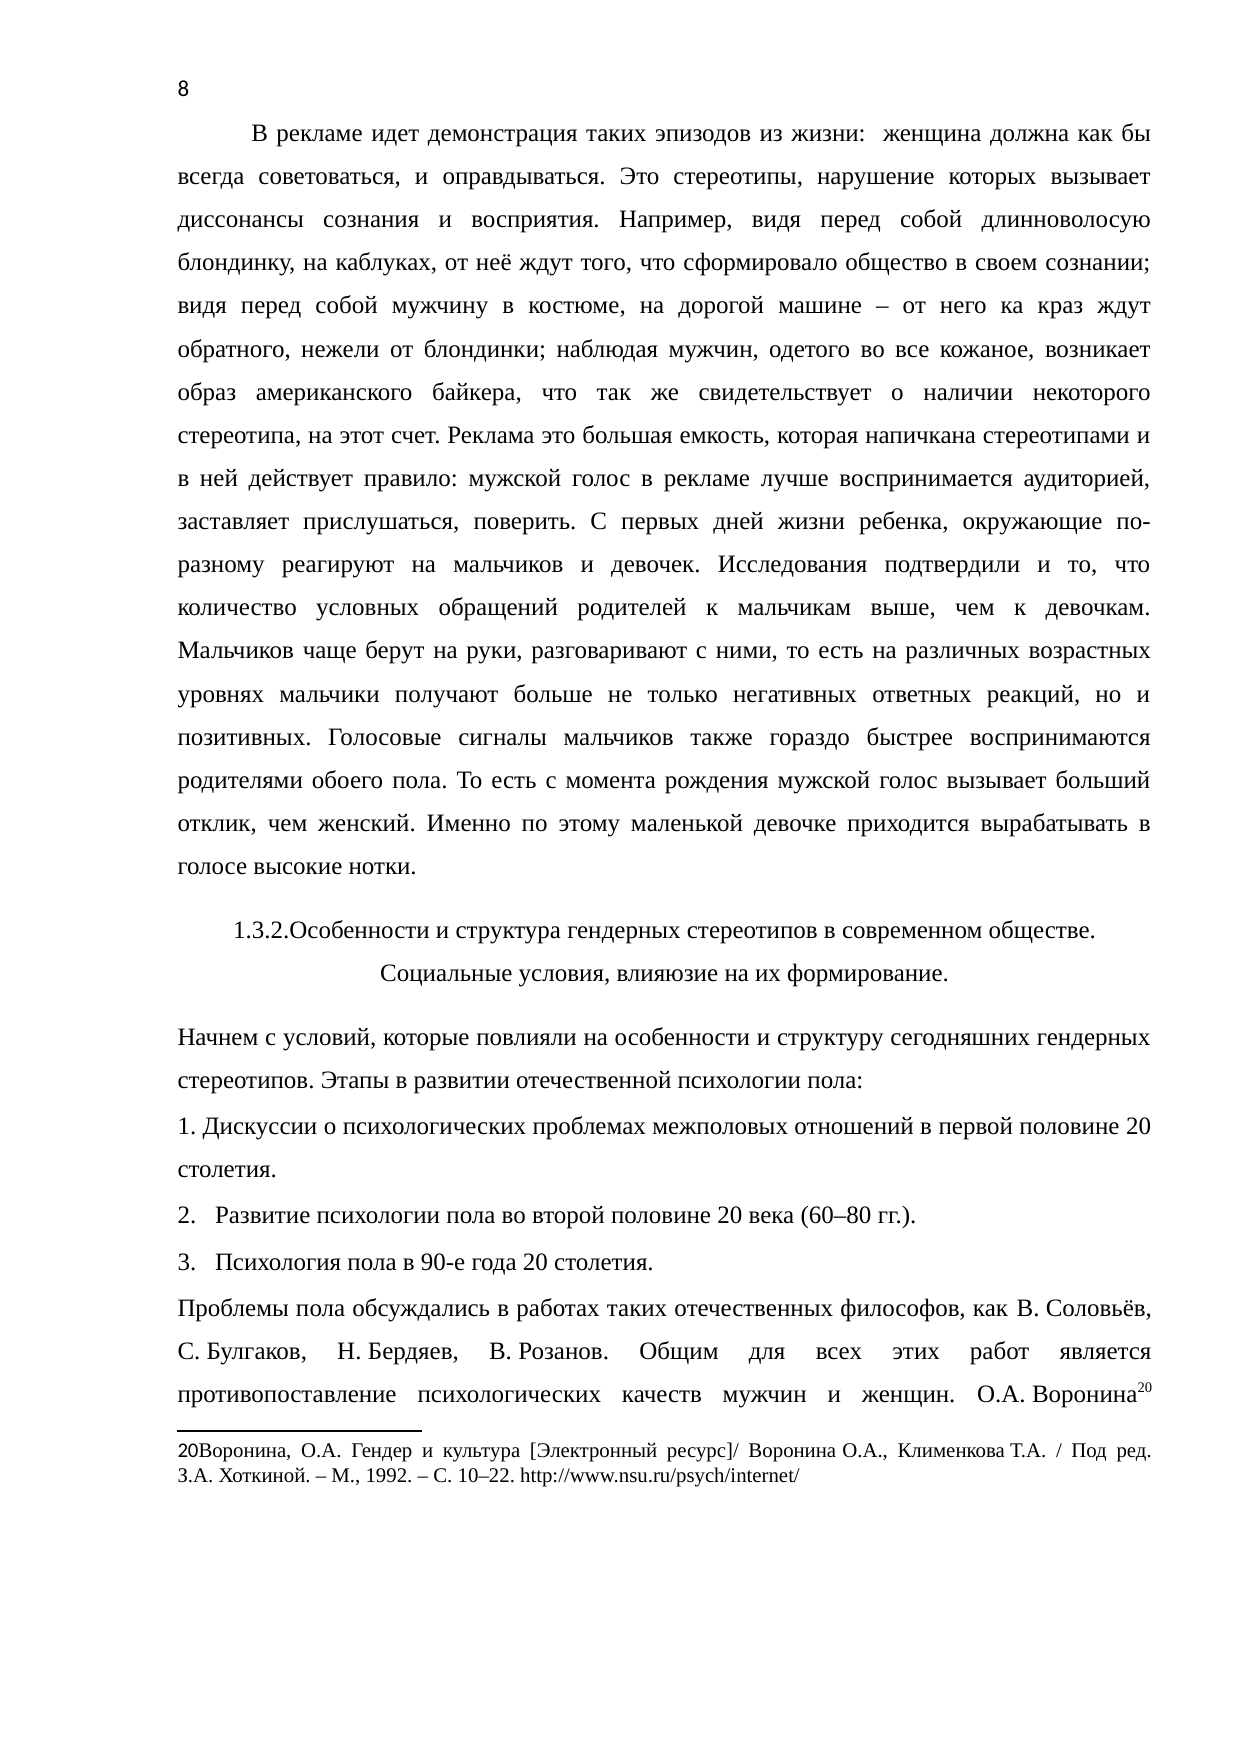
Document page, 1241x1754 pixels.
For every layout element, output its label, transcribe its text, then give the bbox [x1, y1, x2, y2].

text 2. Развитие психологии пола во второй половине 20 века (60–80 гг.). [177, 1201, 1152, 1229]
text 3. Психология пола в 90-е года 20 столетия. [177, 1247, 1152, 1275]
text 1. Дискуссии о психологических проблемах межполовых отношений в первой половине 20 столетия. [177, 1111, 1152, 1183]
text Начнем с условий, которые повлияли на особенности и структуру сегодняшних гендерных стереотипов. Этапы в развитии отечественной психологии пола: [177, 1022, 1152, 1094]
text Проблемы пола обсуждались в работах таких отечественных философов, как В. Соловьёв, С. Булгаков, Н. Бердяев, В. Розанов. Общим для всех этих работ является противопоставление психологических качеств мужчин и женщин. О.А. Воронина подчёркивает глубинно патриархальные основы русской философии пола. Философские представления, противопоставляя понятия «мужское» и «женское» отражают принцип дифференциации и поляризации полов. Советская Россия была первым государством в мире, провозгласившим в Конституции 1918 года юридическое равноправие мужчин и женщин во всех сферах социальной жизни. [177, 1293, 1152, 1408]
text Воронина, О.А. Гендер и культура [Электронный ресурс]/ Воронина О.А., Клименкова Т.А. / Под ред. З.А. Хоткиной. – М., 1992. – С. 10–22. http://www.nsu.ru/psych/internet/ [177, 1437, 1152, 1487]
text 1.3.2.Особенности и структура гендерных стереотипов в современном обществе. Социальные условия, влияюзие на их формирование. [177, 915, 1152, 987]
text В рекламе идет демонстрация таких эпизодов из жизни: женщина должна как бы всегда советоваться, и оправдываться. Это стереотипы, нарушение которых вызывает диссонансы сознания и восприятия. Например, видя перед собой длинноволосую блондинку, на каблуках, от неё ждут того, что сформировало общество в своем сознании; видя перед собой мужчину в костюме, на дорогой машине – от него ка краз ждут обратного, нежели от блондинки; наблюдая мужчин, одетого во все кожаное, возникает образ американского байкера, что так же свидетельствует о наличии некоторого стереотипа, на этот счет. Реклама это большая емкость, которая напичкана стереотипами и в ней действует правило: мужской голос в рекламе лучше воспринимается аудиторией, заставляет прислушаться, поверить. С первых дней жизни ребенка, окружающие по-разному реагируют на мальчиков и девочек. Исследования подтвердили и то, что количество условных обращений родителей к мальчикам выше, чем к девочкам. Мальчиков чаще берут на руки, разговаривают с ними, то есть на различных возрастных уровнях мальчики получают больше не только негативных ответных реакций, но и позитивных. Голосовые сигналы мальчиков также гораздо быстрее воспринимаются родителями обоего пола. То есть с момента рождения мужской голос вызывает больший отклик, чем женский. Именно по этому маленькой девочке приходится вырабатывать в голосе высокие нотки. [177, 118, 1152, 880]
